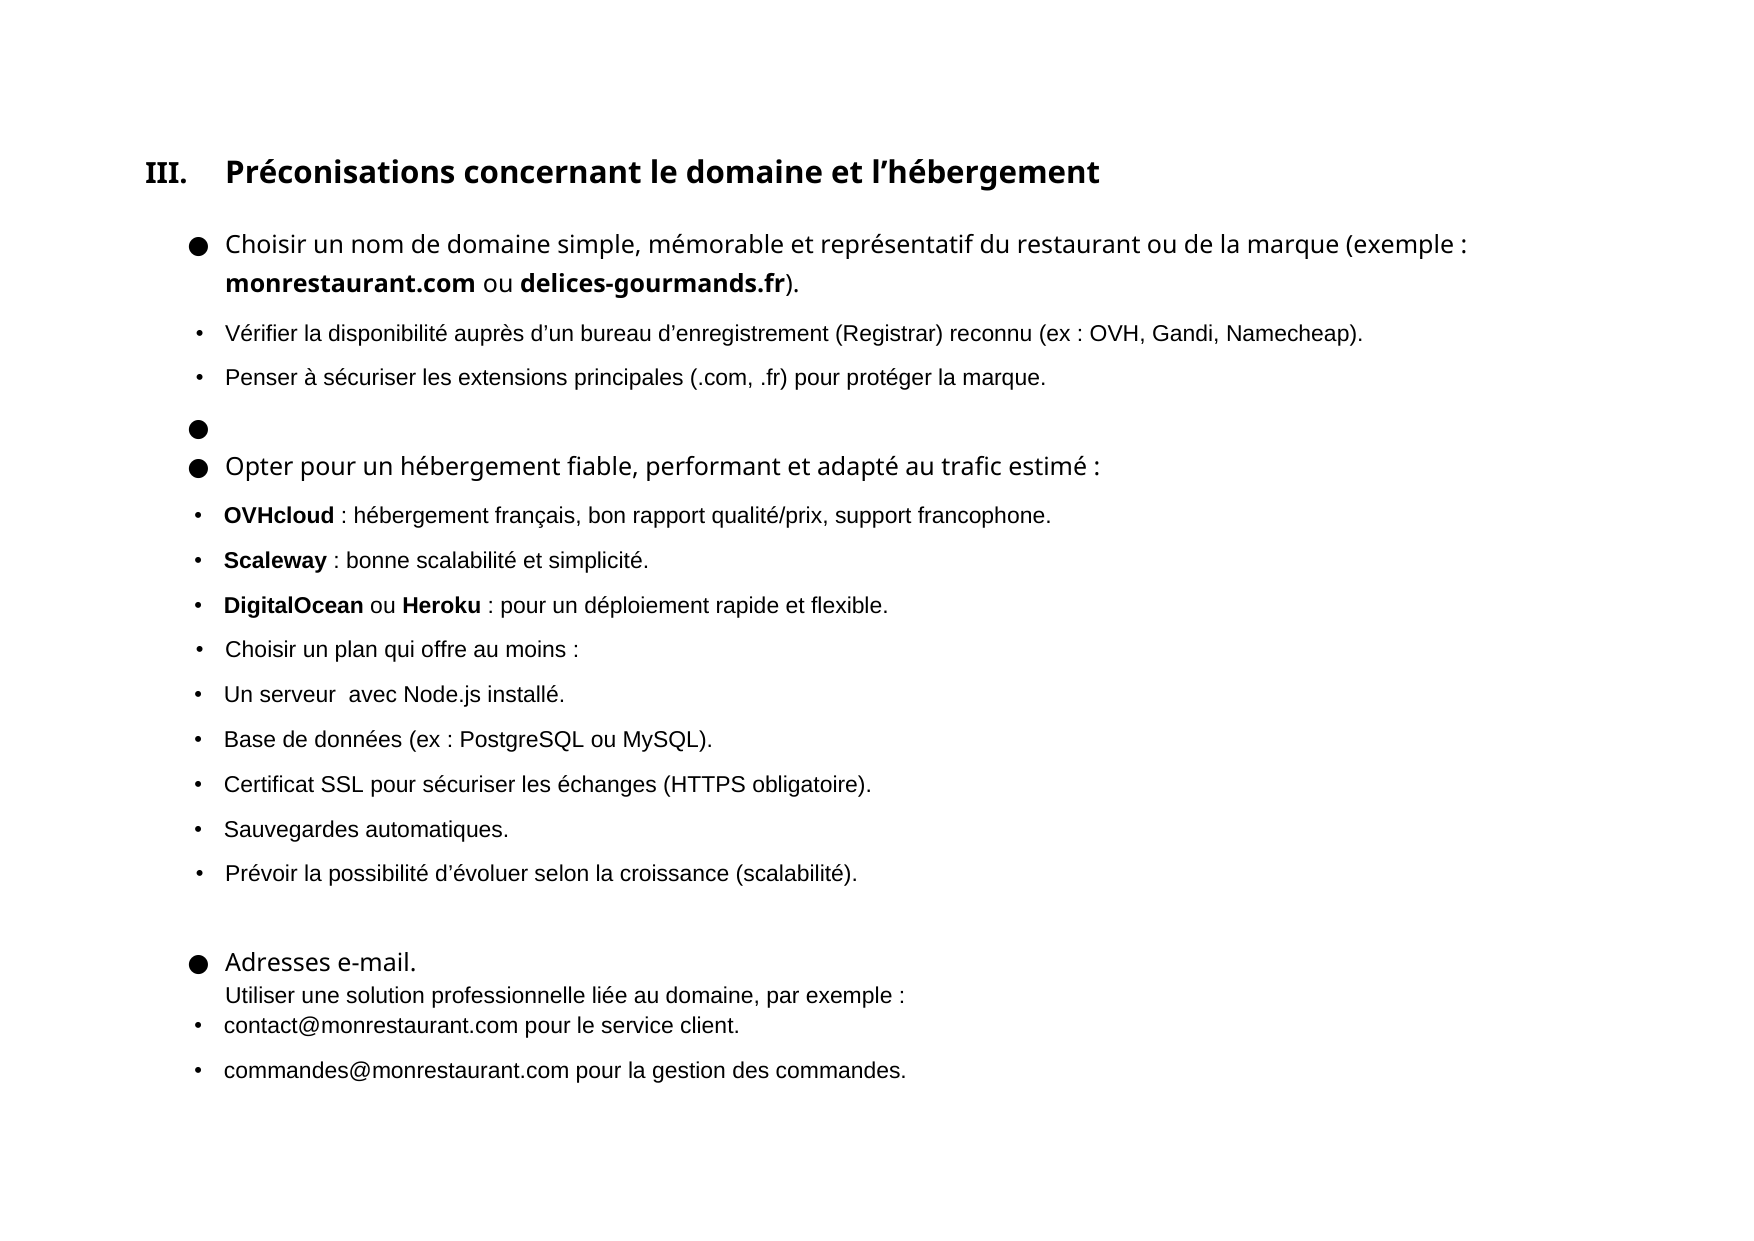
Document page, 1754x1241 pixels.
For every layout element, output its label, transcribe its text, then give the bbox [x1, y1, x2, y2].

list Prévoir la possibilité d’évoluer selon la croissance (scalabilité). [196, 860, 1604, 887]
list commandes@monrestaurant.com pour la gestion des commandes. [194, 1057, 1604, 1084]
list Certificat SSL pour sécuriser les échanges (HTTPS obligatoire). [194, 771, 1604, 797]
list contact@monrestaurant.com pour le service client. [194, 1012, 1604, 1039]
list Opter pour un hébergement fiable, performant et adapté au trafic estimé : [187, 448, 1604, 482]
list Penser à sécuriser les extensions principales (.com, .fr) pour protéger la marque. [196, 364, 1604, 391]
subtitle Préconisations concernant le domaine et l’hébergement [187, 150, 1604, 193]
list Scaleway : bonne scalabilité et simplicité. [194, 547, 1604, 573]
list Base de données (ex : PostgreSQL ou MySQL). [194, 726, 1604, 752]
list Un serveur avec Node.js installé. [194, 681, 1604, 708]
list Vérifier la disponibilité auprès d’un bureau d’enregistrement (Registrar) reconnu (ex : OVH, Gandi, Namecheap). [196, 319, 1604, 346]
list OVHcloud : hébergement français, bon rapport qualité/prix, support francophone. [194, 502, 1604, 528]
list Adresses e-mail. Utiliser une solution professionnelle liée au domaine, par exemple : [187, 944, 1604, 1009]
list Choisir un plan qui offre au moins : [196, 636, 1604, 663]
list DigitalOcean ou Heroku : pour un déploiement rapide et flexible. [194, 592, 1604, 618]
list Sauvegardes automatiques. [194, 816, 1604, 842]
list Choisir un nom de domaine simple, mémorable et représentatif du restaurant ou de la marque (exemple : monrestaurant.com ou delices-gourmands.fr). [187, 227, 1604, 300]
